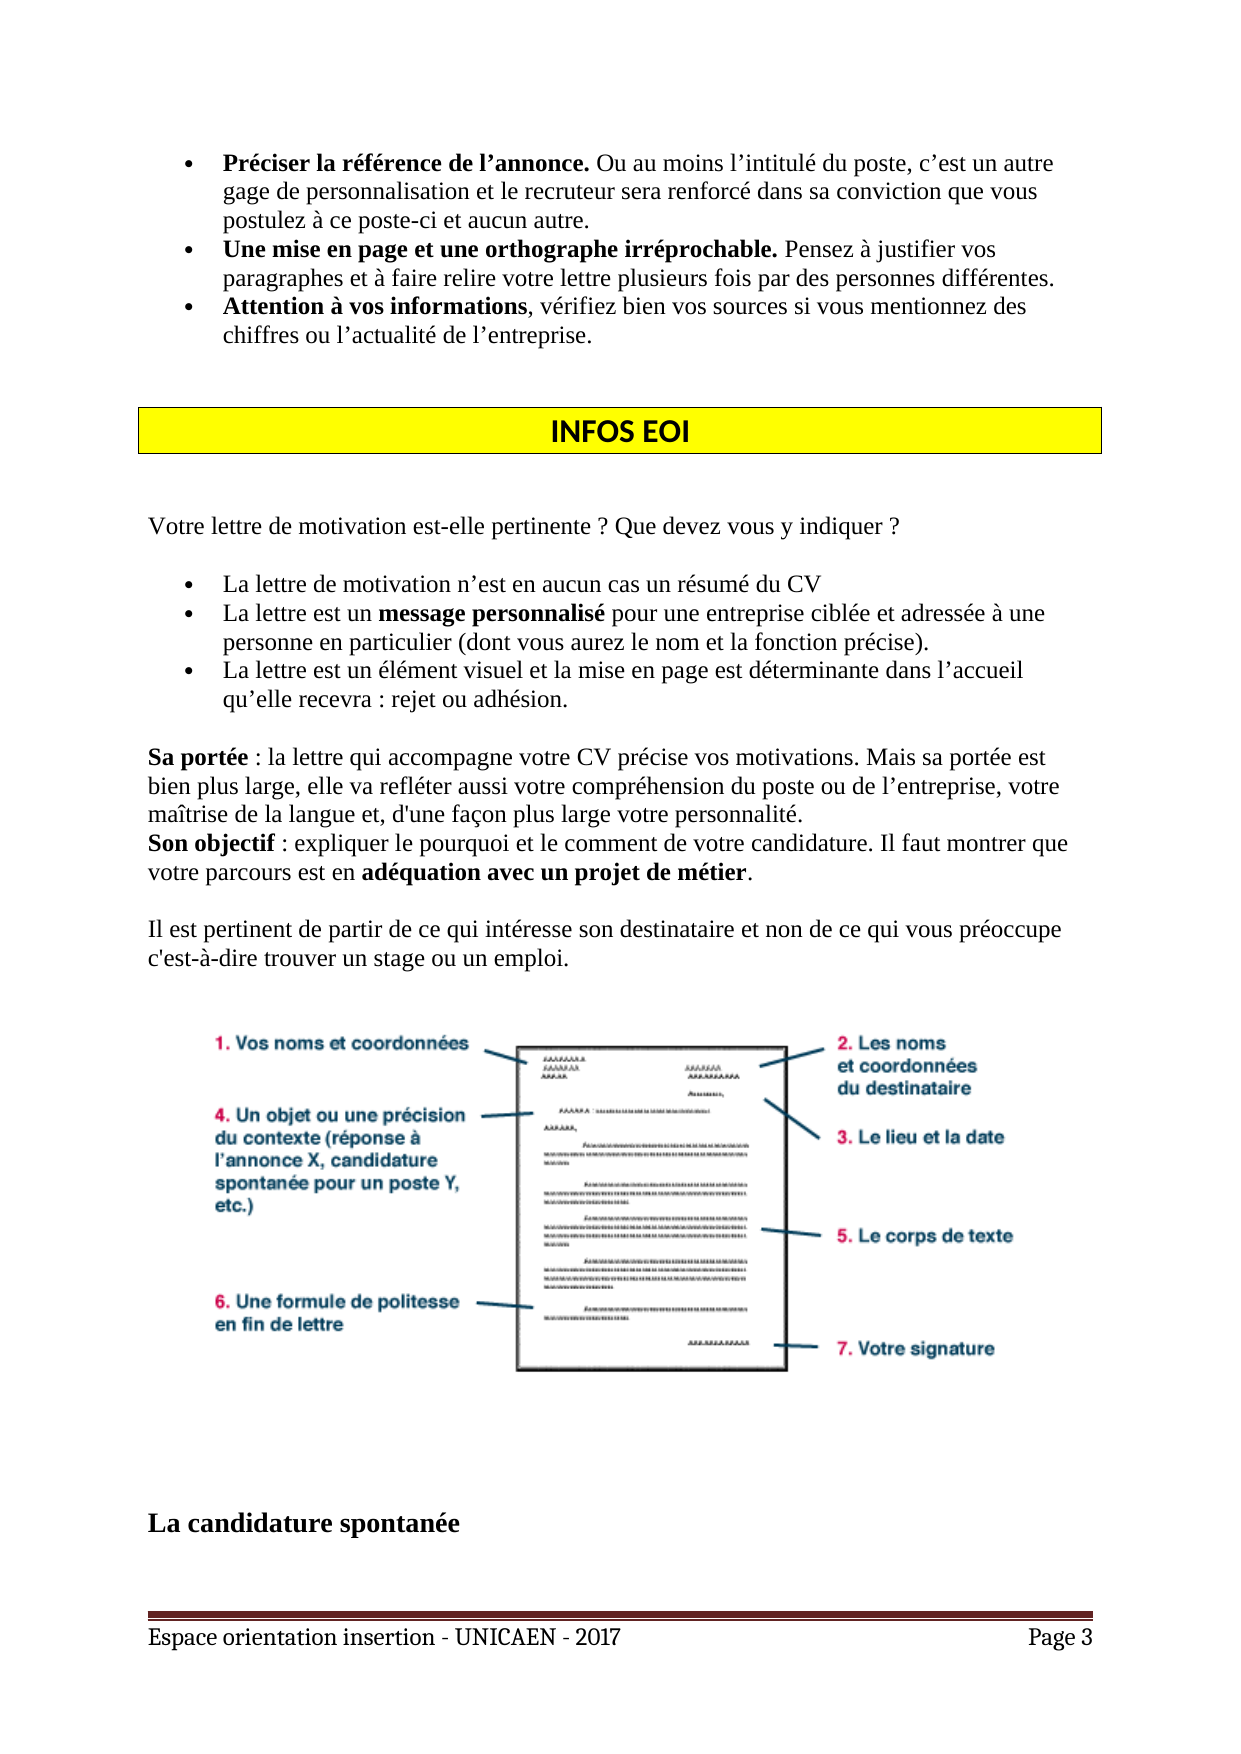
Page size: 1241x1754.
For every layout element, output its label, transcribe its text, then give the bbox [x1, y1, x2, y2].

text Votre lettre de motivation est-elle pertinente ? Que devez vous y indiquer ? [148, 511, 1093, 540]
list La lettre est un message personnalisé pour une entreprise ciblée et adressée à une personne en particulier (dont vous aurez le nom et la fonction précise). [185, 598, 1093, 655]
text INFOS EOI [139, 408, 1101, 453]
subtitle La candidature spontanée [148, 1506, 1093, 1538]
list Préciser la référence de l’annonce. Ou au moins l’intitulé du poste, c’est un autre gage de personnalisation et le recruteur sera renforcé dans sa conviction que vous postulez à ce poste-ci et aucun autre. [185, 148, 1093, 234]
list Une mise en page et une orthographe irréprochable. Pensez à justifier vos paragraphes et à faire relire votre lettre plusieurs fois par des personnes différentes. [185, 234, 1093, 291]
list La lettre est un élément visuel et la mise en page est déterminante dans l’accueil qu’elle recevra : rejet ou adhésion. [185, 655, 1093, 713]
picture [147, 972, 1051, 1477]
text Sa portée : la lettre qui accompagne votre CV précise vos motivations. Mais sa portée est bien plus large, elle va refléter aussi votre compréhension du poste ou de l’entreprise, votre maîtrise de la langue et, d'une façon plus large votre personnalité. Son objectif : expliquer le pourquoi et le comment de votre candidature. Il faut montrer que votre parcours est en adéquation avec un projet de métier. Il est pertinent de partir de ce qui intéresse son destinataire et non de ce qui vous préoccupe c'est-à-dire trouver un stage ou un emploi. [148, 742, 1093, 1477]
list La lettre de motivation n’est en aucun cas un résumé du CV [185, 569, 1093, 598]
list Attention à vos informations, vérifiez bien vos sources si vous mentionnez des chiffres ou l’actualité de l’entreprise. [185, 291, 1093, 349]
